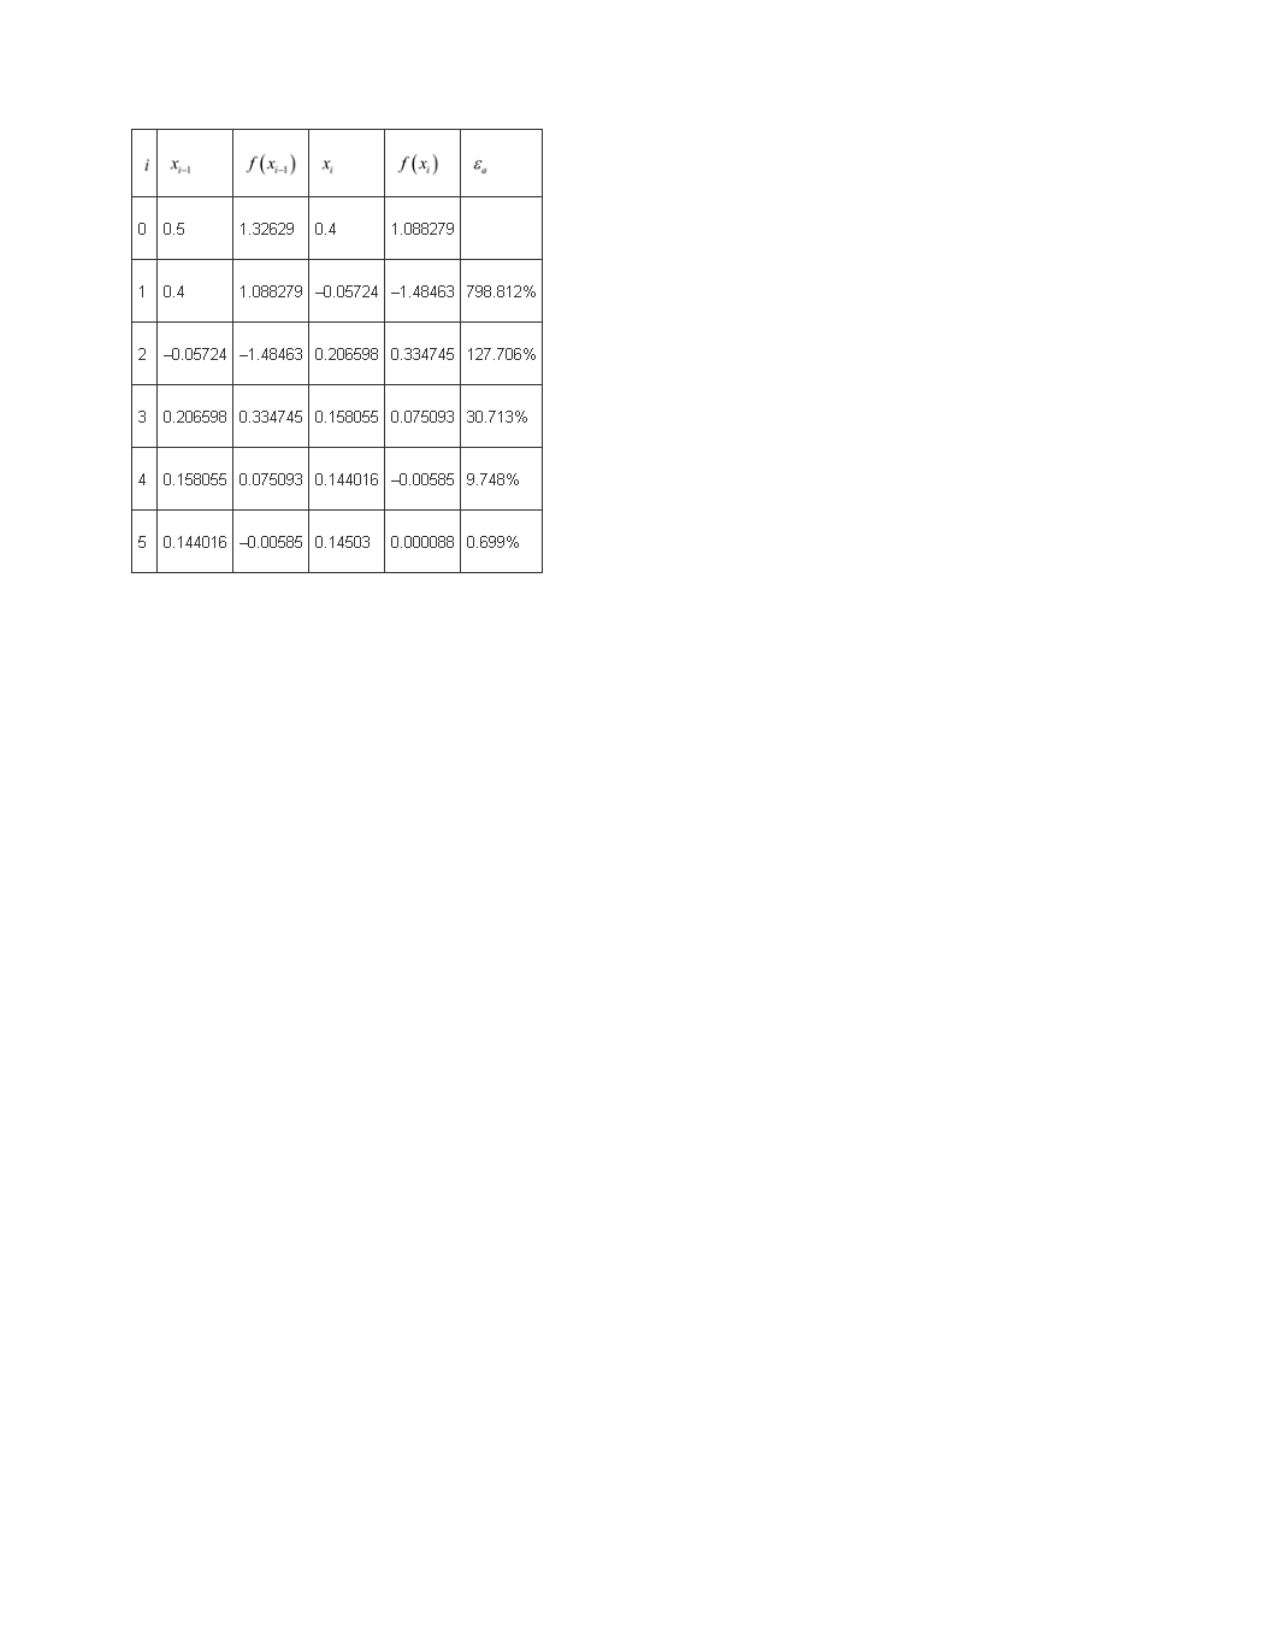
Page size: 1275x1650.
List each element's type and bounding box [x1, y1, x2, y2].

picture [118, 118, 555, 589]
